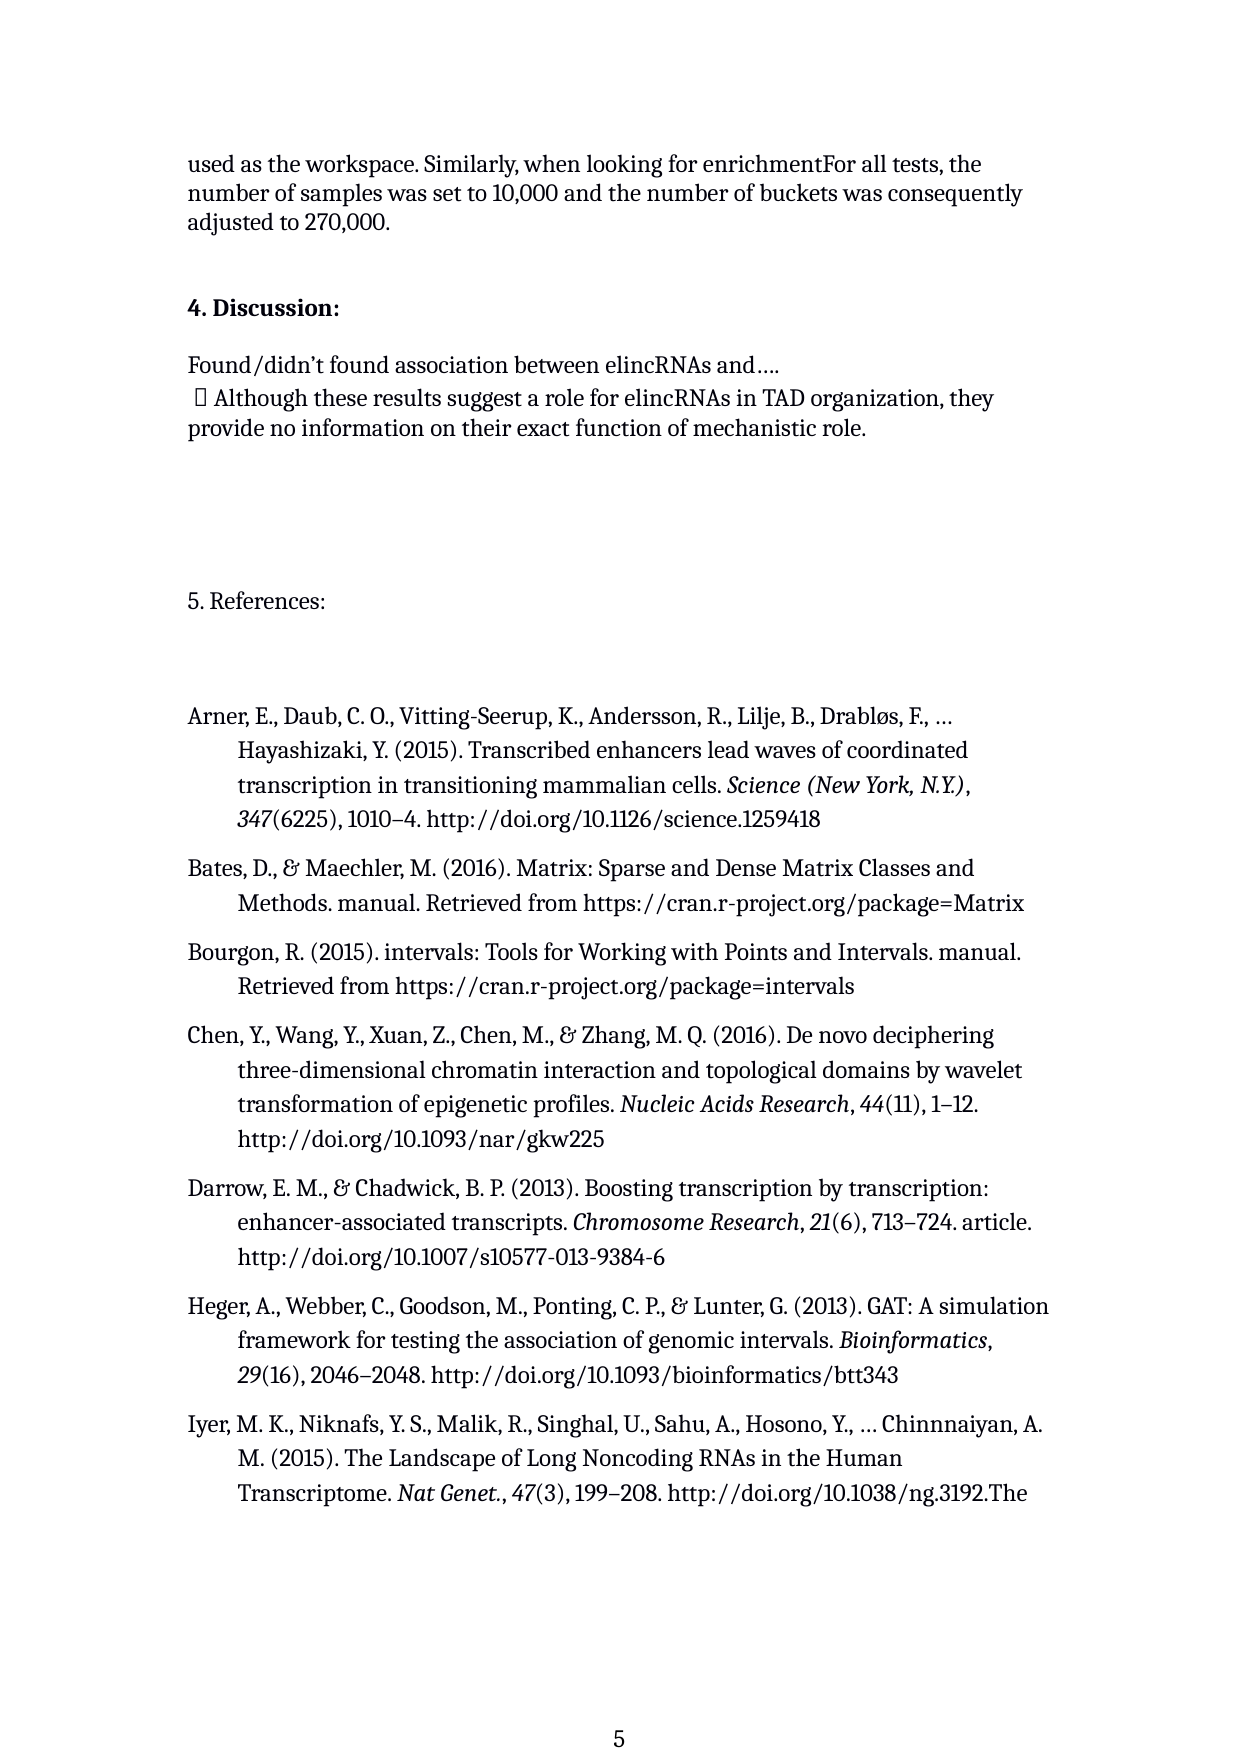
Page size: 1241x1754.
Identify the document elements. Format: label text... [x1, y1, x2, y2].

text Found/didn’t found association between elincRNAs and…. [187, 322, 1053, 380]
text 5. References: [187, 587, 1053, 615]
text Bourgon, R. (2015). intervals: Tools for Working with Points and Intervals. manual. Retrieved from https://cran.r-project.org/package=intervals [187, 938, 1053, 1001]
text 4. Discussion: [187, 294, 1053, 322]
text Heger, A., Webber, C., Goodson, M., Ponting, C. P., & Lunter, G. (2013). GAT: A simulation framework for testing the association of genomic intervals. Bioinformatics, 29(16), 2046–2048. http://doi.org/10.1093/bioinformatics/btt343 [187, 1292, 1053, 1389]
text  Although these results suggest a role for elincRNAs in TAD organization, they provide no information on their exact function of mechanistic role. [187, 380, 1053, 443]
text Darrow, E. M., & Chadwick, B. P. (2013). Boosting transcription by transcription: enhancer-associated transcripts. Chromosome Research, 21(6), 713–724. article. http://doi.org/10.1007/s10577-013-9384-6 [187, 1174, 1053, 1271]
text Bates, D., & Maechler, M. (2016). Matrix: Sparse and Dense Matrix Classes and Methods. manual. Retrieved from https://cran.r-project.org/package=Matrix [187, 854, 1053, 917]
text used as the workspace. Similarly, when looking for enrichmentFor all tests, the number of samples was set to 10,000 and the number of buckets was consequently adjusted to 270,000. [187, 150, 1053, 236]
text Arner, E., Daub, C. O., Vitting-Seerup, K., Andersson, R., Lilje, B., Drabløs, F., … Hayashizaki, Y. (2015). Transcribed enhancers lead waves of coordinated transcription in transitioning mammalian cells. Science (New York, N.Y.), 347(6225), 1010–4. http://doi.org/10.1126/science.1259418 [187, 702, 1053, 834]
text Iyer, M. K., Niknafs, Y. S., Malik, R., Singhal, U., Sahu, A., Hosono, Y., … Chinnnaiyan, A. M. (2015). The Landscape of Long Noncoding RNAs in the Human Transcriptome. Nat Genet., 47(3), 199–208. http://doi.org/10.1038/ng.3192.The [187, 1410, 1053, 1507]
text Chen, Y., Wang, Y., Xuan, Z., Chen, M., & Zhang, M. Q. (2016). De novo deciphering three-dimensional chromatin interaction and topological domains by wavelet transformation of epigenetic profiles. Nucleic Acids Research, 44(11), 1–12. http://doi.org/10.1093/nar/gkw225 [187, 1021, 1053, 1153]
